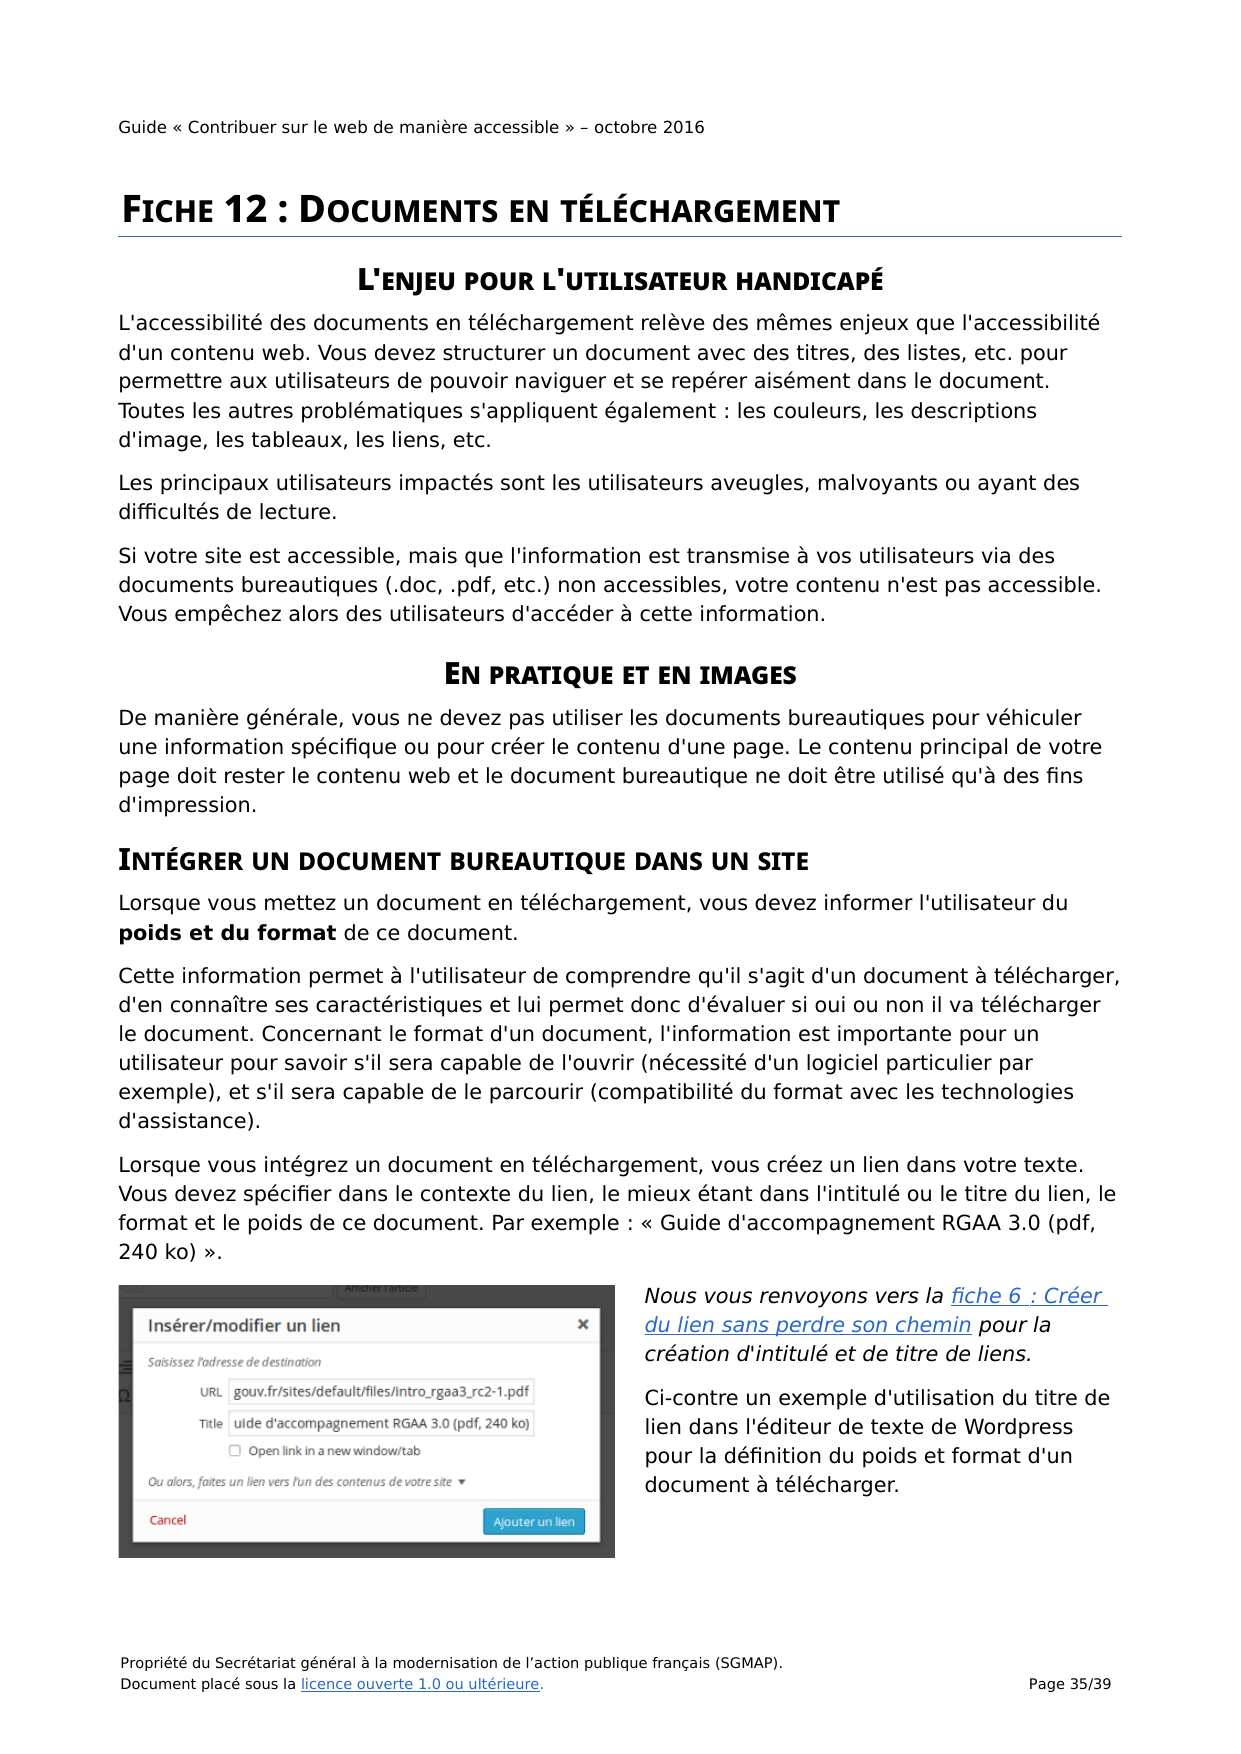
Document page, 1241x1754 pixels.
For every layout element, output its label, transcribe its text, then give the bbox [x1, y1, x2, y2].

subtitle L'enjeu pour l'utilisateur handicapé [118, 257, 1122, 299]
picture [118, 1285, 615, 1558]
text Ci-contre un exemple d'utilisation du titre de lien dans l'éditeur de texte de Wordpress pour la définition du poids et format d'un document à télécharger. [615, 1386, 1122, 1497]
subtitle En pratique et en images [118, 652, 1122, 694]
text Cette information permet à l'utilisateur de comprendre qu'il s'agit d'un document à télécharger, d'en connaître ses caractéristiques et lui permet donc d'évaluer si oui ou non il va télécharger le document. Concernant le format d'un document, l'information est importante pour un utilisateur pour savoir s'il sera capable de l'ouvrir (nécessité d'un logiciel particulier par exemple), et s'il sera capable de le parcourir (compatibilité du format avec les technologies d'assistance). [118, 964, 1122, 1134]
text Les principaux utilisateurs impactés sont les utilisateurs aveugles, malvoyants ou ayant des difficultés de lecture. [118, 471, 1122, 525]
subtitle Fiche 12 : Documents en téléchargement [118, 179, 1122, 236]
text Lorsque vous mettez un document en téléchargement, vous devez informer l'utilisateur du poids et du format de ce document. [118, 891, 1122, 945]
subtitle Intégrer un document bureautique dans un site [118, 837, 1122, 879]
text Si votre site est accessible, mais que l'information est transmise à vos utilisateurs via des documents bureautiques (.doc, .pdf, etc.) non accessibles, votre contenu n'est pas accessible. Vous empêchez alors des utilisateurs d'accéder à cette information. [118, 544, 1122, 626]
text Nous vous renvoyons vers la fiche 6 : Créer du lien sans perdre son chemin pour la création d'intitulé et de titre de liens. [118, 1284, 1122, 1366]
text Lorsque vous intégrez un document en téléchargement, vous créez un lien dans votre texte. Vous devez spécifier dans le contexte du lien, le mieux étant dans l'intitulé ou le titre du lien, le format et le poids de ce document. Par exemple : « Guide d'accompagnement RGAA 3.0 (pdf, 240 ko) ». [118, 1153, 1122, 1264]
text De manière générale, vous ne devez pas utiliser les documents bureautiques pour véhiculer une information spécifique ou pour créer le contenu d'une page. Le contenu principal de votre page doit rester le contenu web et le document bureautique ne doit être utilisé qu'à des fins d'impression. [118, 706, 1122, 818]
text L'accessibilité des documents en téléchargement relève des mêmes enjeux que l'accessibilité d'un contenu web. Vous devez structurer un document avec des titres, des listes, etc. pour permettre aux utilisateurs de pouvoir naviguer et se repérer aisément dans le document. Toutes les autres problématiques s'appliquent également : les couleurs, les descriptions d'image, les tableaux, les liens, etc. [118, 311, 1122, 452]
